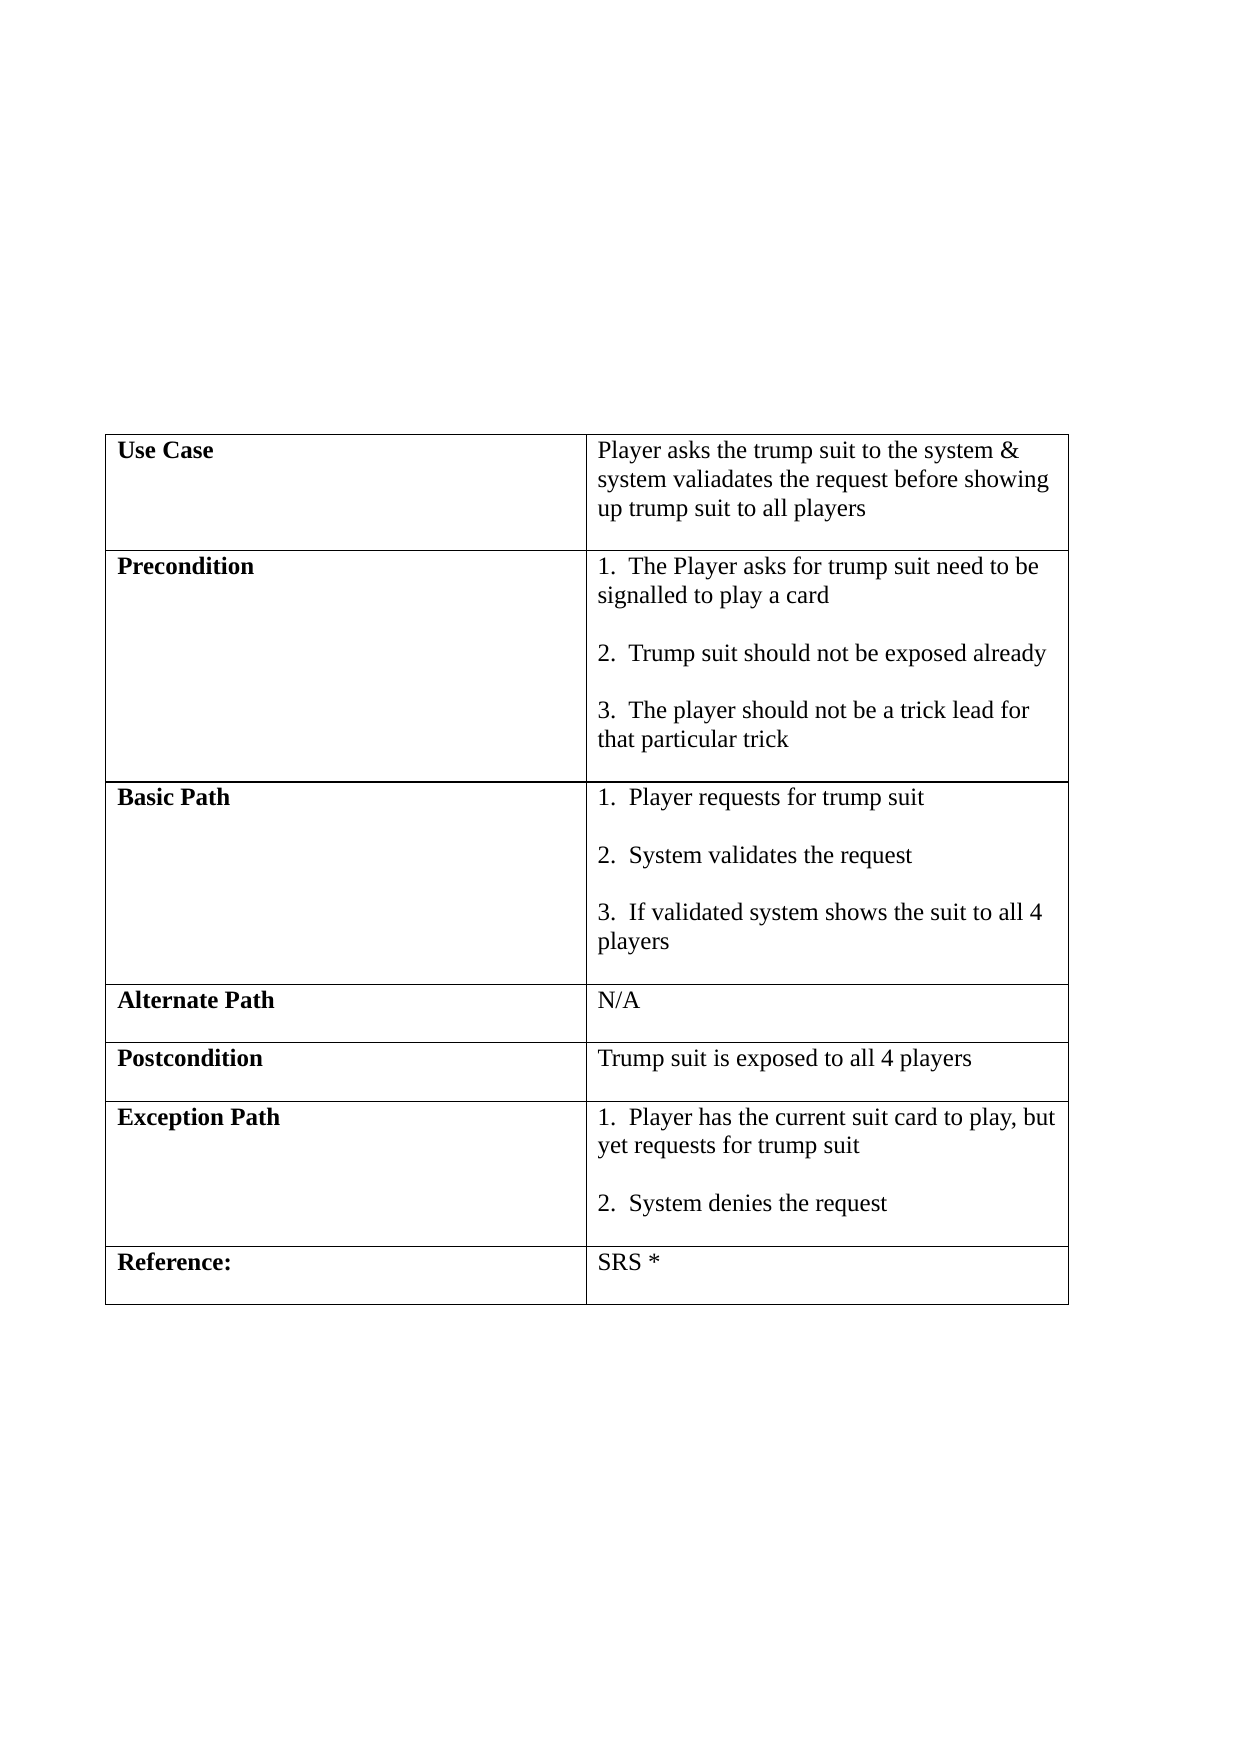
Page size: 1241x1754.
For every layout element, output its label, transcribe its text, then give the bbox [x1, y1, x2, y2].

table_cell SRS * [587, 1247, 1068, 1304]
table_cell 1. The Player asks for trump suit need to be signalled to play a card 2. Trump suit should not be exposed already 3. The player should not be a trick lead for that particular trick [587, 551, 1068, 781]
table_cell 1. Player has the current suit card to play, but yet requests for trump suit 2. System denies the request [587, 1102, 1068, 1246]
table_cell N/A [587, 985, 1068, 1042]
table_cell Trump suit is exposed to all 4 players [587, 1043, 1068, 1101]
table_cell Precondition [106, 551, 586, 781]
table_cell Postcondition [106, 1043, 586, 1101]
table_cell 1. Player requests for trump suit 2. System validates the request 3. If validated system shows the suit to all 4 players [587, 783, 1068, 984]
table_cell Reference: [106, 1247, 586, 1304]
table_header Use Case [106, 435, 586, 550]
table_header Player asks the trump suit to the system & system valiadates the request before showing up trump suit to all players [587, 435, 1068, 550]
table_cell Alternate Path [106, 985, 586, 1042]
table_cell Exception Path [106, 1102, 586, 1246]
table_cell Basic Path [106, 783, 586, 984]
